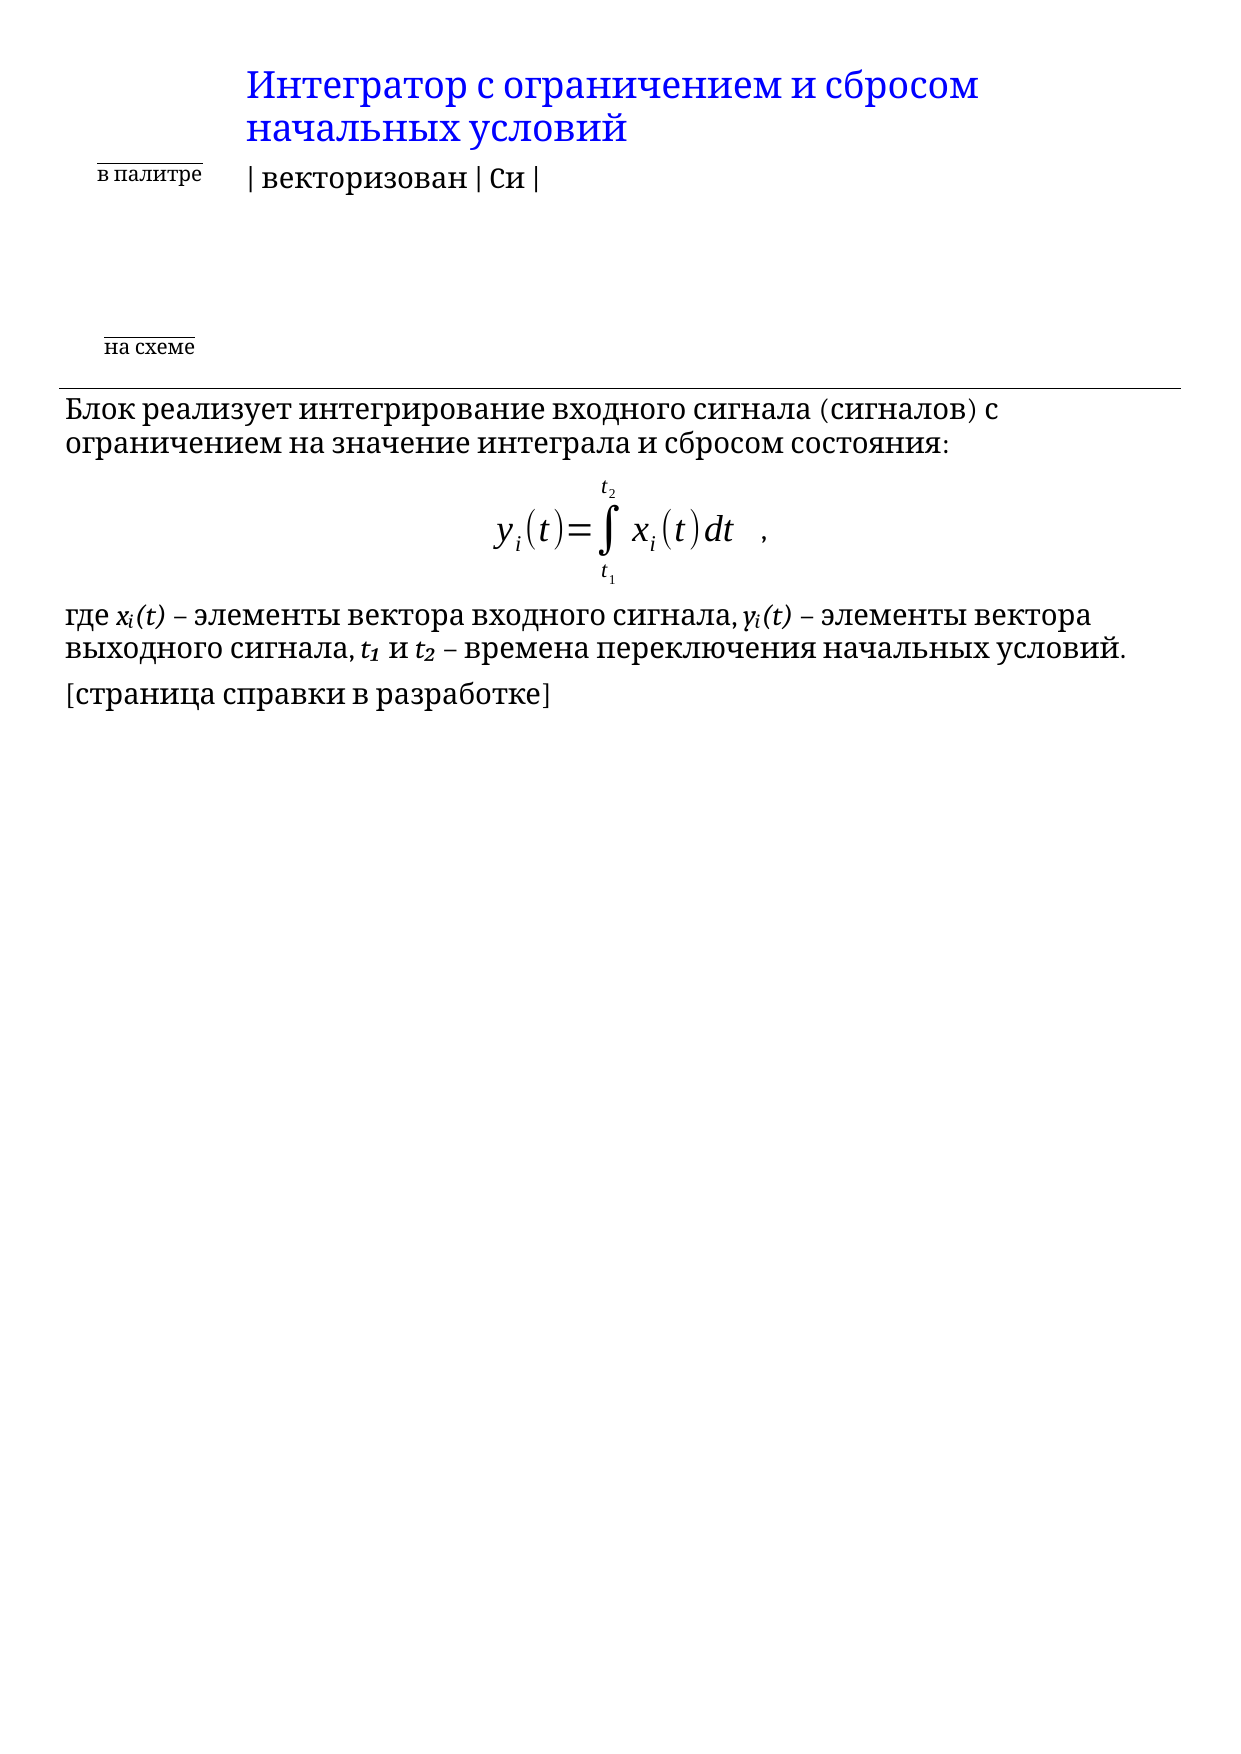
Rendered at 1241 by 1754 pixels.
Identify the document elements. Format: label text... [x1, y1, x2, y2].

table_cell Блок реализует интегрирование входного сигнала (сигналов) с ограничением на значение интеграла и сбросом состояния: , где xᵢ(t) – элементы вектора входного сигнала, yᵢ(t) – элементы вектора выходного сигнала, t₁ и t₂ – времена переключения начальных условий. [страница справки в разработке] [59, 389, 1181, 730]
table_cell на схеме [59, 330, 240, 388]
table_cell | векторизован | Cи | [240, 157, 1181, 214]
table_header [59, 59, 240, 157]
table_cell [59, 214, 240, 330]
table_header Интегратор с ограничением и сбросом начальных условий [240, 59, 1181, 157]
table_cell [240, 330, 1181, 388]
table_cell в палитре [59, 157, 240, 214]
table_cell [240, 214, 1181, 330]
